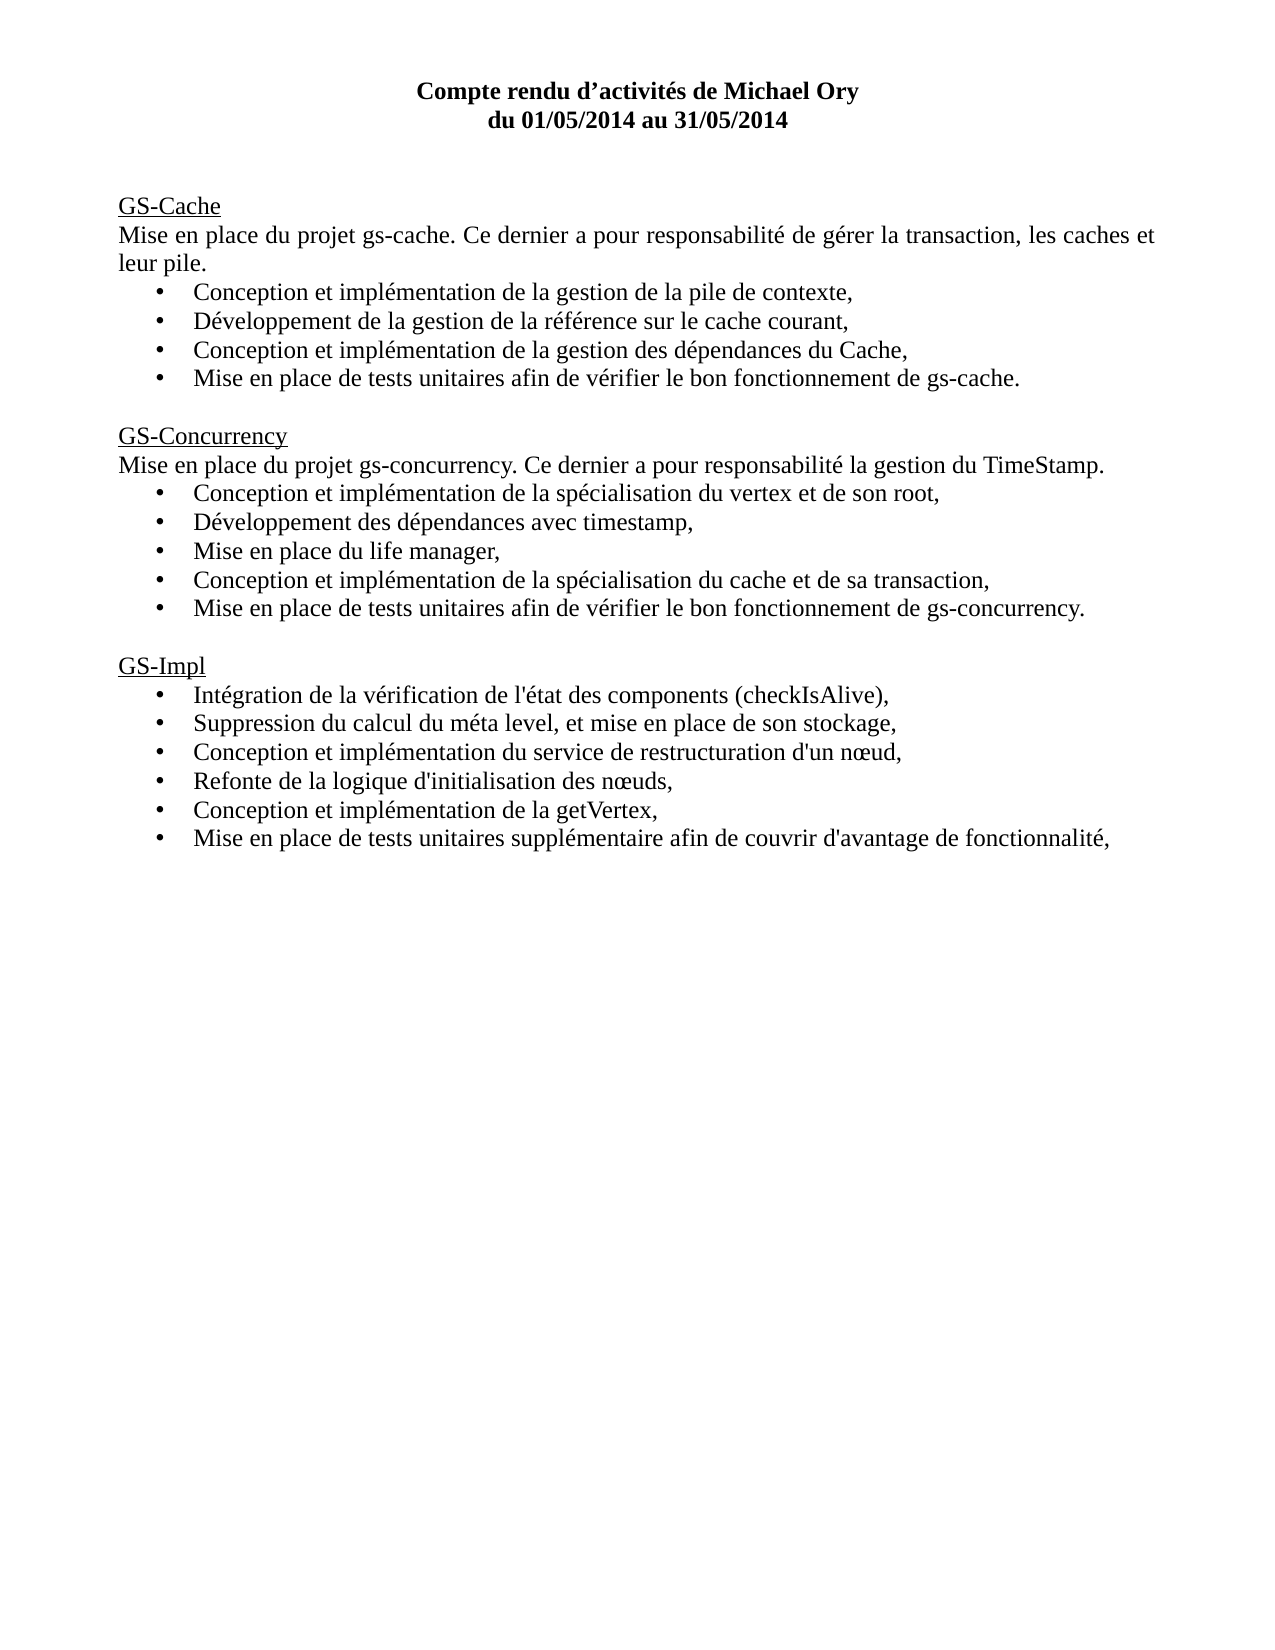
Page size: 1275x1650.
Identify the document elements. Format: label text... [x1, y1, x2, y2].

list Refonte de la logique d'initialisation des nœuds, [156, 766, 1157, 795]
list Conception et implémentation de la gestion de la pile de contexte, [156, 277, 1157, 306]
list Mise en place de tests unitaires supplémentaire afin de couvrir d'avantage de fonctionnalité, [156, 823, 1157, 852]
list Conception et implémentation du service de restructuration d'un nœud, [156, 737, 1157, 766]
text du 01/05/2014 au 31/05/2014 [118, 105, 1157, 133]
text Mise en place du projet gs-concurrency. Ce dernier a pour responsabilité la gestion du TimeStamp. [118, 450, 1157, 478]
list Développement de la gestion de la référence sur le cache courant, [156, 306, 1157, 335]
list Conception et implémentation de la getVertex, [156, 795, 1157, 823]
list Mise en place de tests unitaires afin de vérifier le bon fonctionnement de gs-cache. [156, 363, 1157, 392]
text GS-Concurrency [118, 421, 1157, 450]
list Mise en place du life manager, [156, 536, 1157, 565]
list Suppression du calcul du méta level, et mise en place de son stockage, [156, 708, 1157, 737]
text GS-Cache [118, 191, 1157, 220]
text GS-Impl [118, 651, 1157, 680]
text Compte rendu d’activités de Michael Ory [118, 76, 1157, 105]
list Conception et implémentation de la spécialisation du vertex et de son root, [156, 478, 1157, 507]
text Mise en place du projet gs-cache. Ce dernier a pour responsabilité de gérer la transaction, les caches et leur pile. [118, 220, 1157, 277]
list Intégration de la vérification de l'état des components (checkIsAlive), [156, 680, 1157, 708]
list Développement des dépendances avec timestamp, [156, 507, 1157, 536]
list Mise en place de tests unitaires afin de vérifier le bon fonctionnement de gs-concurrency. [156, 593, 1157, 622]
list Conception et implémentation de la gestion des dépendances du Cache, [156, 335, 1157, 363]
list Conception et implémentation de la spécialisation du cache et de sa transaction, [156, 565, 1157, 593]
